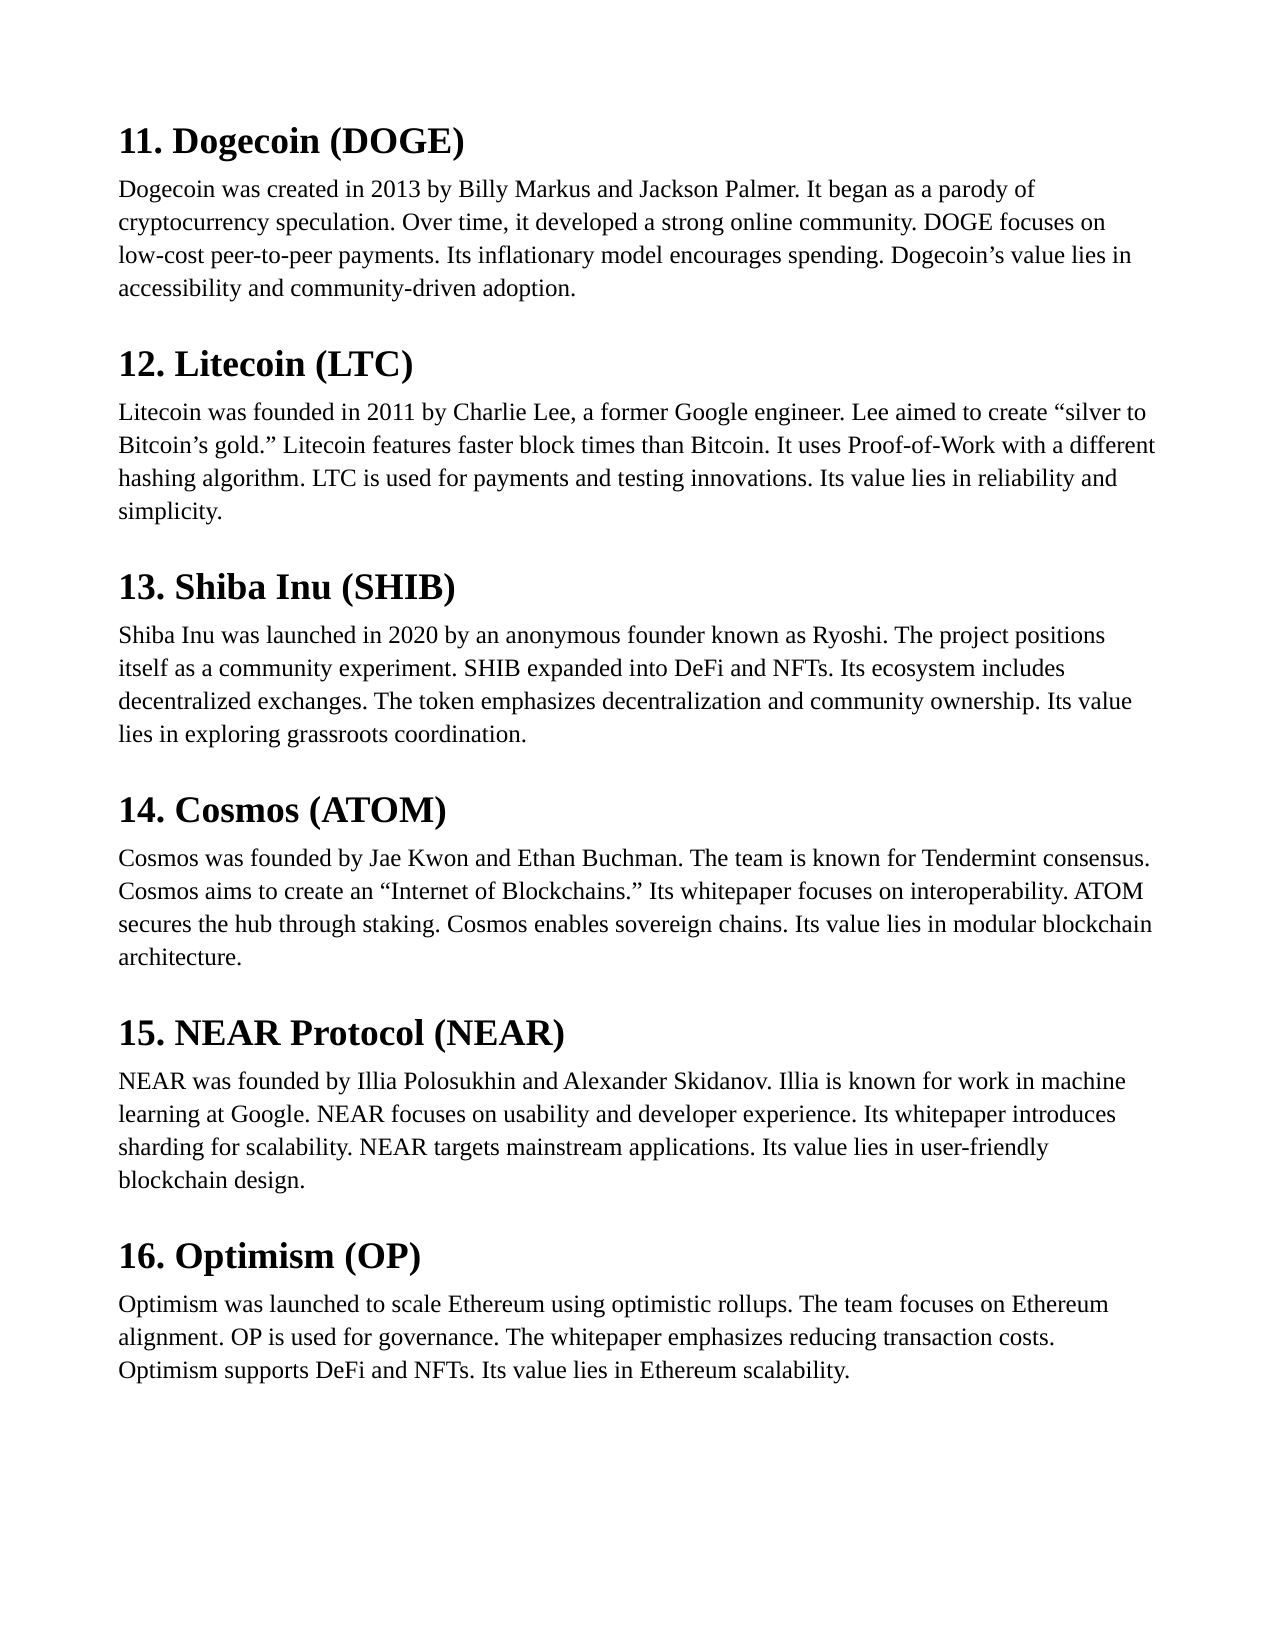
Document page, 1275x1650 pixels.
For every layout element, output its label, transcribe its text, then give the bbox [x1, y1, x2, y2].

subtitle 11. Dogecoin (DOGE) [118, 118, 1157, 161]
subtitle 14. Cosmos (ATOM) [118, 787, 1157, 831]
text Dogecoin was created in 2013 by Billy Markus and Jackson Palmer. It began as a parody of cryptocurrency speculation. Over time, it developed a strong online community. DOGE focuses on low-cost peer-to-peer payments. Its inflationary model encourages spending. Dogecoin’s value lies in accessibility and community-driven adoption. [118, 174, 1157, 302]
text Shiba Inu was launched in 2020 by an anonymous founder known as Ryoshi. The project positions itself as a community experiment. SHIB expanded into DeFi and NFTs. Its ecosystem includes decentralized exchanges. The token emphasizes decentralization and community ownership. Its value lies in exploring grassroots coordination. [118, 620, 1157, 748]
subtitle 13. Shiba Inu (SHIB) [118, 564, 1157, 607]
subtitle 15. NEAR Protocol (NEAR) [118, 1011, 1157, 1054]
subtitle 12. Litecoin (LTC) [118, 341, 1157, 384]
text Optimism was launched to scale Ethereum using optimistic rollups. The team focuses on Ethereum alignment. OP is used for governance. The whitepaper emphasizes reducing transaction costs. Optimism supports DeFi and NFTs. Its value lies in Ethereum scalability. [118, 1289, 1157, 1384]
subtitle 16. Optimism (OP) [118, 1234, 1157, 1277]
text NEAR was founded by Illia Polosukhin and Alexander Skidanov. Illia is known for work in machine learning at Google. NEAR focuses on usability and developer experience. Its whitepaper introduces sharding for scalability. NEAR targets mainstream applications. Its value lies in user-friendly blockchain design. [118, 1066, 1157, 1194]
text Cosmos was founded by Jae Kwon and Ethan Buchman. The team is known for Tendermint consensus. Cosmos aims to create an “Internet of Blockchains.” Its whitepaper focuses on interoperability. ATOM secures the hub through staking. Cosmos enables sovereign chains. Its value lies in modular blockchain architecture. [118, 843, 1157, 971]
text Litecoin was founded in 2011 by Charlie Lee, a former Google engineer. Lee aimed to create “silver to Bitcoin’s gold.” Litecoin features faster block times than Bitcoin. It uses Proof-of-Work with a different hashing algorithm. LTC is used for payments and testing innovations. Its value lies in reliability and simplicity. [118, 397, 1157, 525]
